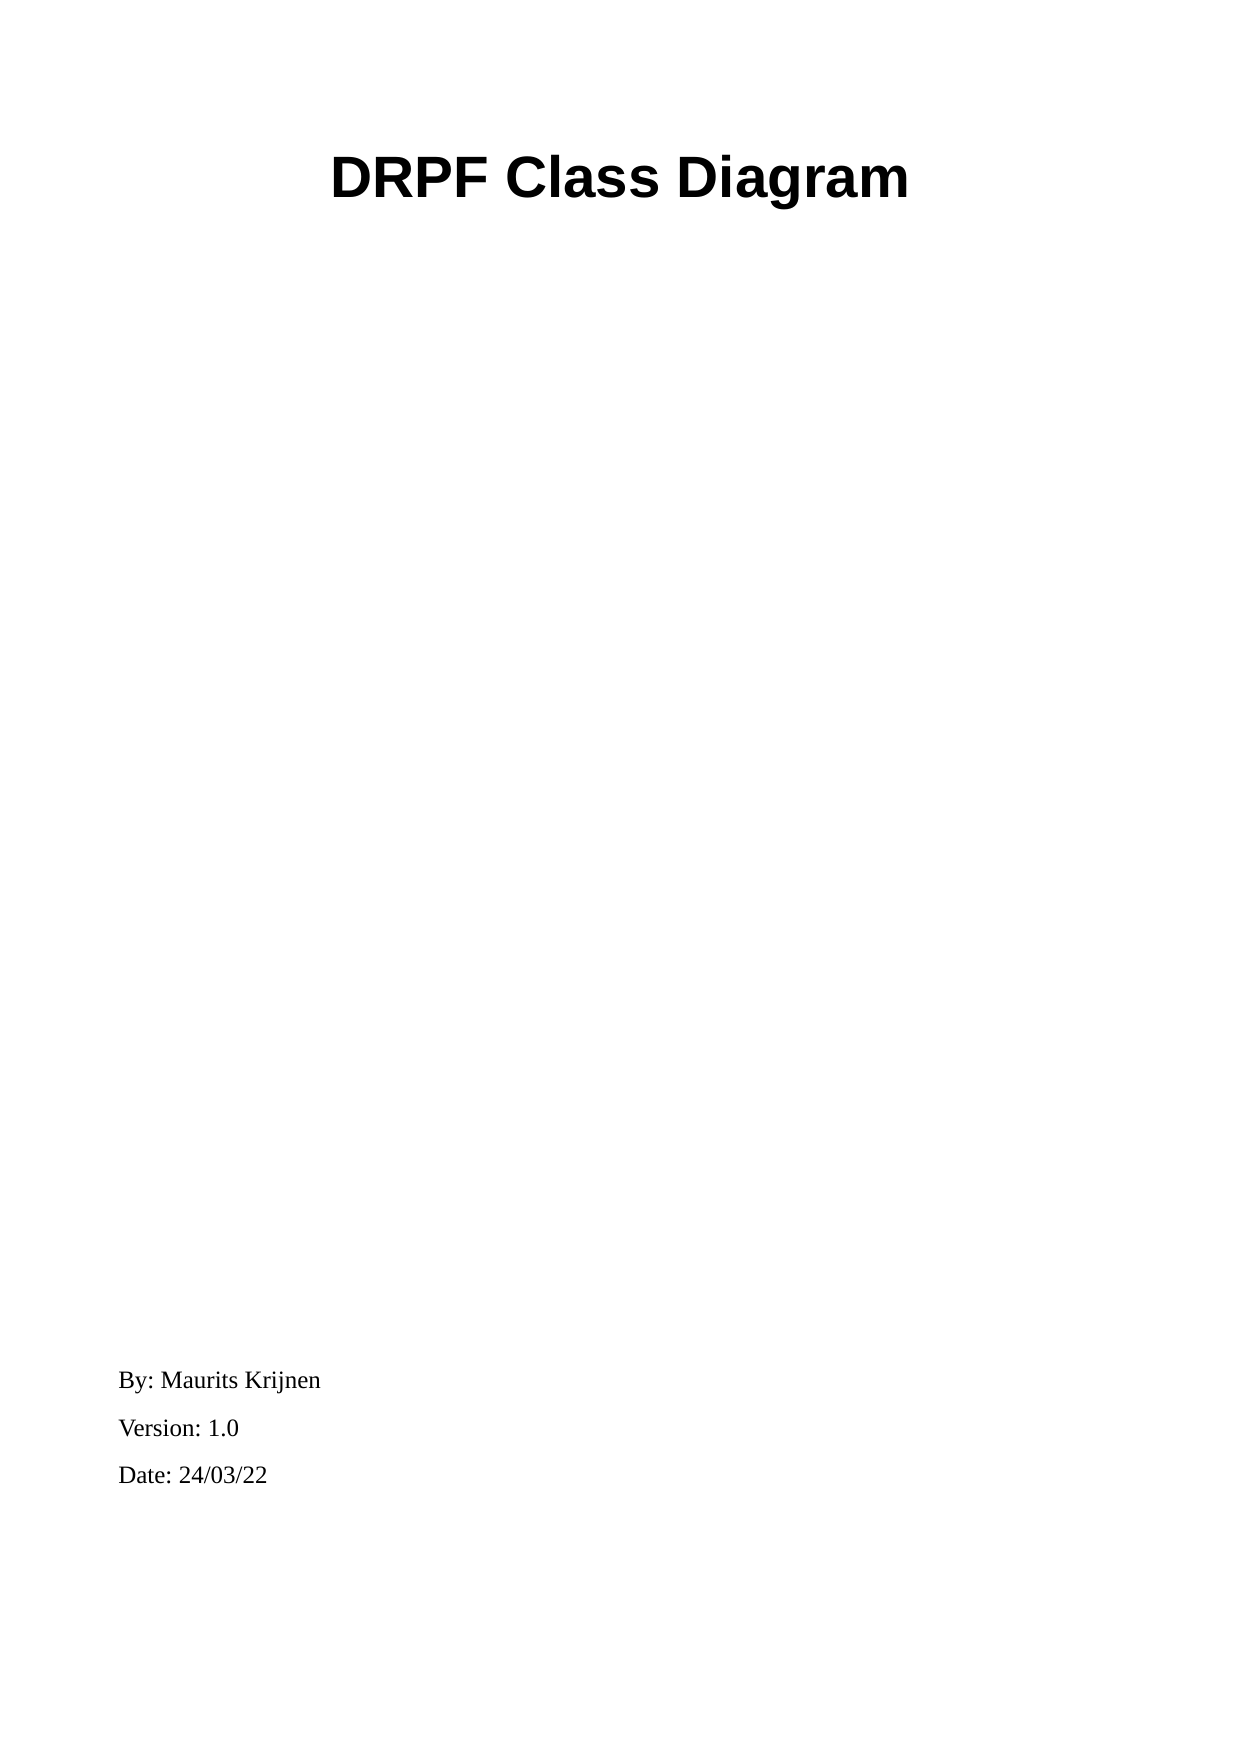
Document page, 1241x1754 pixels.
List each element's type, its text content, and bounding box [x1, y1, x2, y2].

title DRPF Class Diagram [118, 143, 1122, 210]
text Date: 24/03/22 [118, 1460, 1122, 1489]
text By: Maurits Krijnen [118, 1365, 1122, 1394]
text Version: 1.0 [118, 1413, 1122, 1442]
